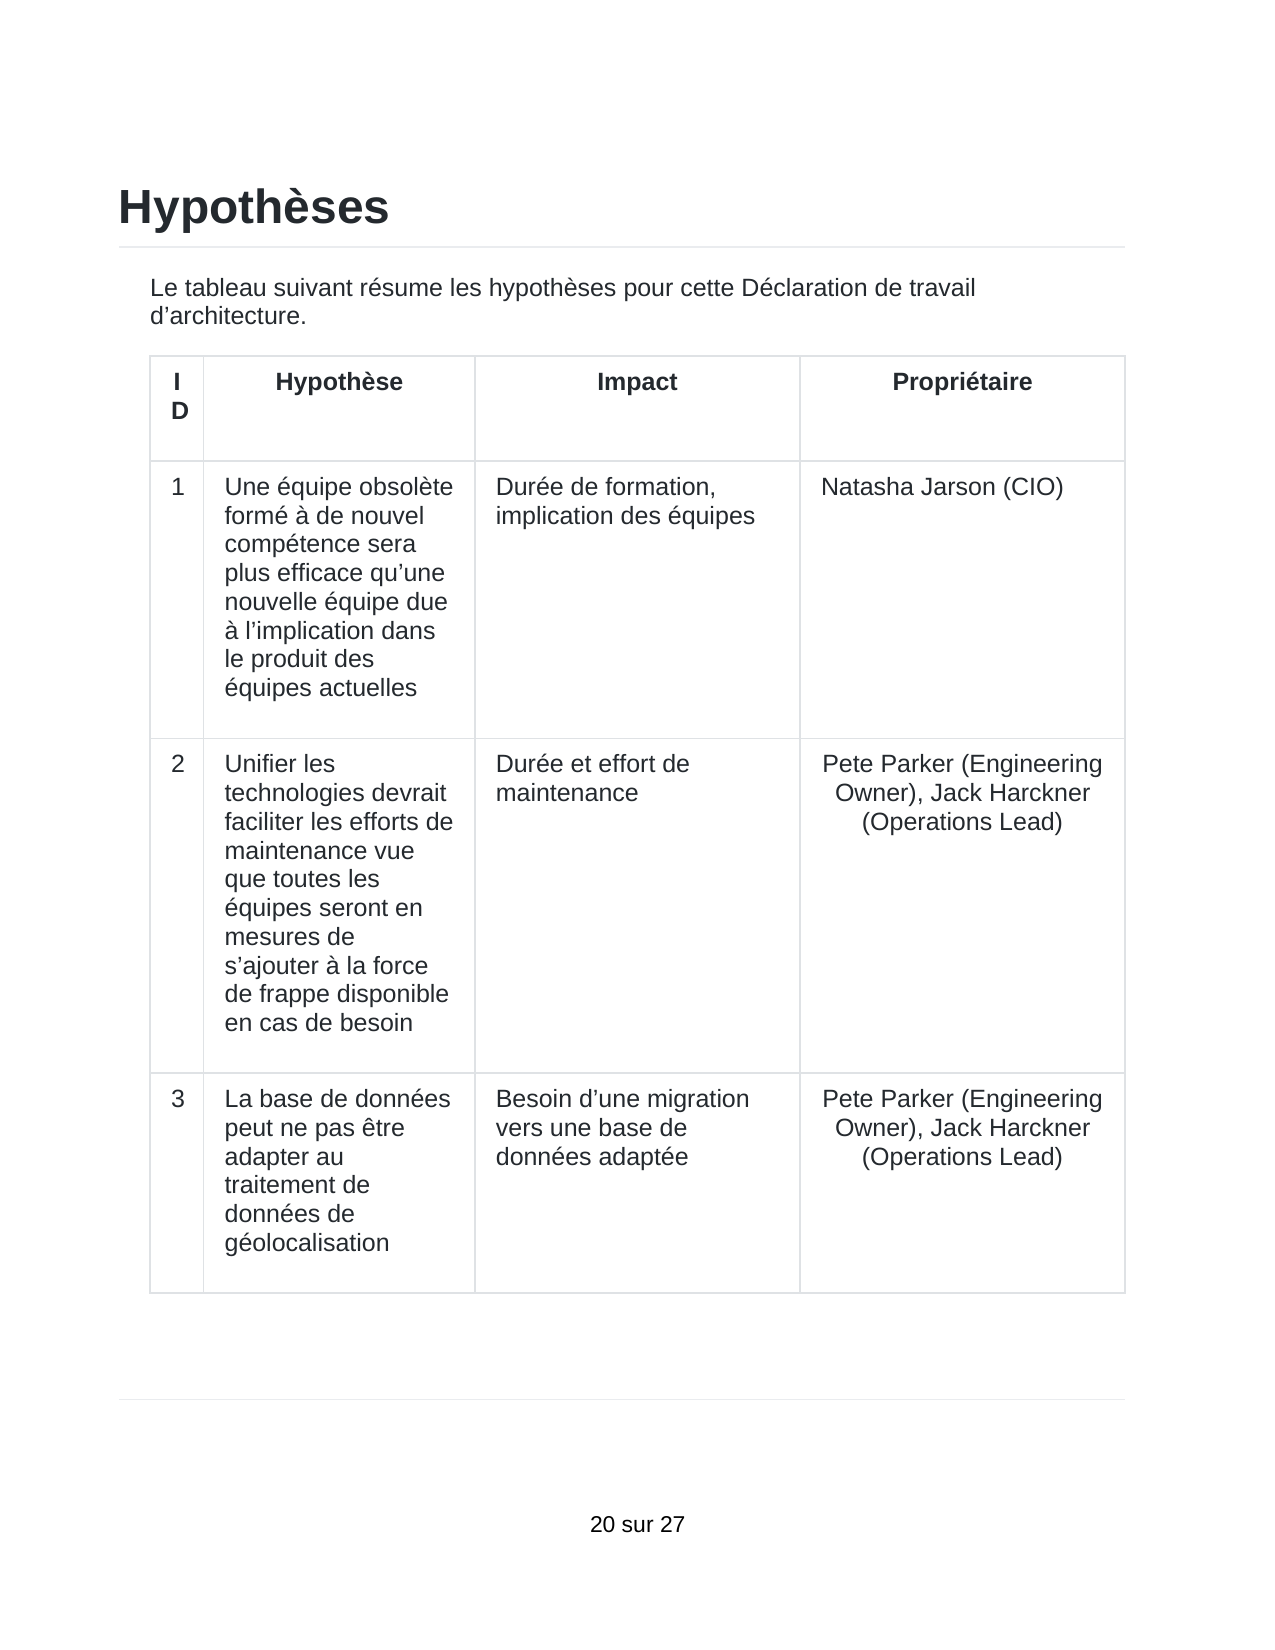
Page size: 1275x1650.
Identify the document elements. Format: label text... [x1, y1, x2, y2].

table_header ID [151, 357, 203, 460]
table_cell Pete Parker (Engineering Owner), Jack Harckner (Operations Lead) [801, 739, 1124, 1072]
table_header Hypothèse [204, 357, 474, 460]
table_cell Pete Parker (Engineering Owner), Jack Harckner (Operations Lead) [801, 1074, 1124, 1292]
table_cell Une équipe obsolète formé à de nouvel compétence sera plus efficace qu’une nouvelle équipe due à l’implication dans le produit des équipes actuelles [204, 462, 474, 737]
table_cell Durée et effort de maintenance [476, 739, 799, 1072]
table_cell 1 [151, 462, 203, 737]
text Le tableau suivant résume les hypothèses pour cette Déclaration de travail d’architecture. [150, 273, 1125, 330]
table_cell Natasha Jarson (CIO) [801, 462, 1124, 737]
table_cell La base de données peut ne pas être adapter au traitement de données de géolocalisation [204, 1074, 474, 1292]
table_cell 3 [151, 1074, 203, 1292]
table_cell Unifier les technologies devrait faciliter les efforts de maintenance vue que toutes les équipes seront en mesures de s’ajouter à la force de frappe disponible en cas de besoin [204, 739, 474, 1072]
table_cell Durée de formation, implication des équipes [476, 462, 799, 737]
table_header Propriétaire [801, 357, 1124, 460]
table_header Impact [476, 357, 799, 460]
table_cell 2 [151, 739, 203, 1072]
table_cell Besoin d’une migration vers une base de données adaptée [476, 1074, 799, 1292]
subtitle Hypothèses [119, 178, 1125, 246]
